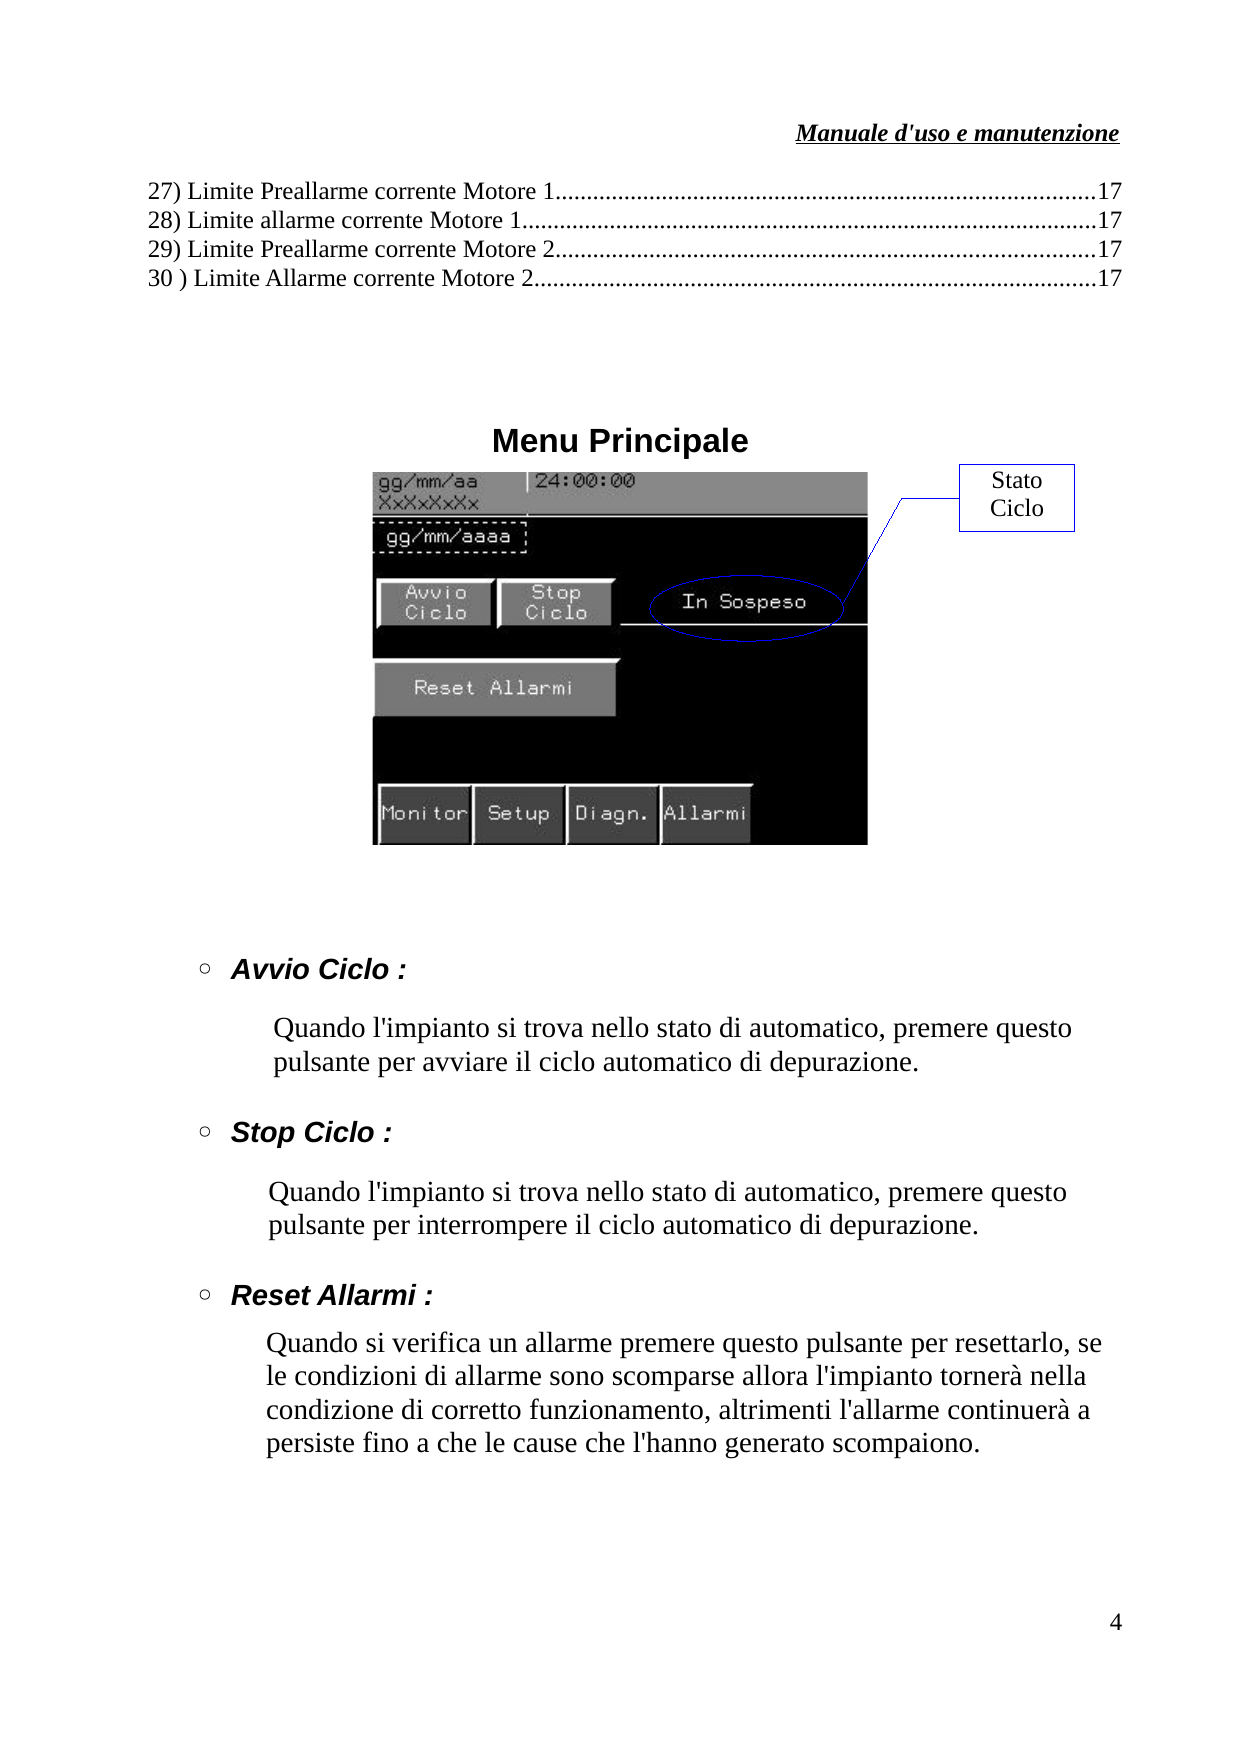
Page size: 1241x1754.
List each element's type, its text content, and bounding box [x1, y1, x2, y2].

picture [372, 472, 868, 845]
subtitle Reset Allarmi : [193, 1278, 1122, 1312]
text 30 ) Limite Allarme corrente Motore 2 17 [148, 263, 1122, 291]
text Quando l'impianto si trova nello stato di automatico, premere questo pulsante per avviare il ciclo automatico di depurazione. [118, 1011, 1122, 1078]
subtitle Menu Principale [118, 421, 1122, 460]
text Quando si verifica un allarme premere questo pulsante per resettarlo, se le condizioni di allarme sono scomparse allora l'impianto tornerà nella condizione di corretto funzionamento, altrimenti l'allarme continuerà a persiste fino a che le cause che l'hanno generato scompaiono. [118, 1325, 1122, 1459]
subtitle Stop Ciclo : [193, 1115, 1122, 1149]
list Quando l'impianto si trova nello stato di automatico, premere questo pulsante per interrompere il ciclo automatico di depurazione. [231, 1174, 1122, 1241]
text 27) Limite Preallarme corrente Motore 1 17 [148, 176, 1122, 205]
text 29) Limite Preallarme corrente Motore 2 17 [148, 234, 1122, 263]
text 28) Limite allarme corrente Motore 1 17 [148, 205, 1122, 234]
subtitle Avvio Ciclo : [193, 952, 1122, 986]
